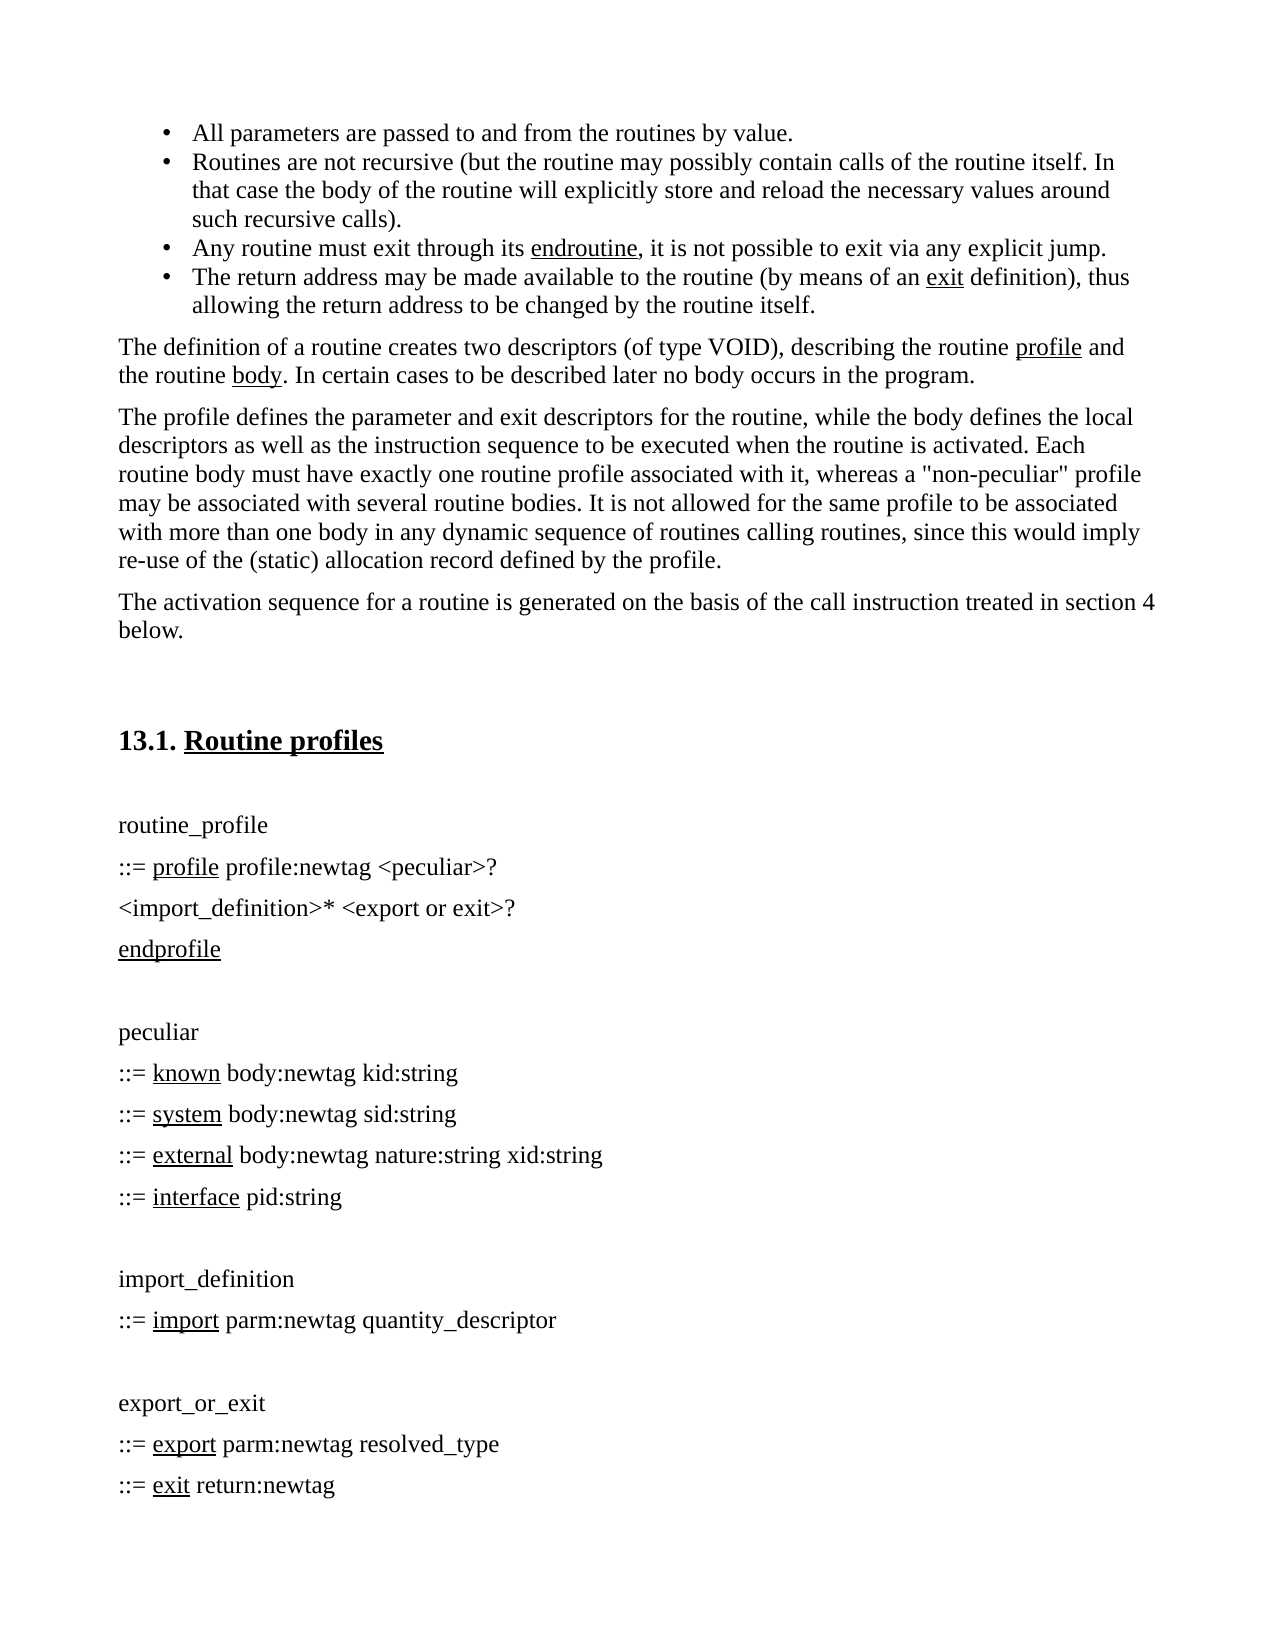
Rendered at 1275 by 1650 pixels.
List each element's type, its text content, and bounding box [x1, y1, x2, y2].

text ::= export parm:newtag resolved_type [118, 1429, 1157, 1458]
text routine_profile [118, 810, 1157, 839]
text The profile defines the parameter and exit descriptors for the routine, while the body defines the local descriptors as well as the instruction sequence to be executed when the routine is activated. Each routine body must have exactly one routine profile associated with it, whereas a "non-peculiar" profile may be associated with several routine bodies. It is not allowed for the same profile to be associated with more than one body in any dynamic sequence of routines calling routines, since this would imply re-use of the (static) allocation record defined by the profile. [118, 402, 1157, 574]
text ::= profile profile:newtag <peculiar>? [118, 852, 1157, 880]
text The definition of a routine creates two descriptors (of type VOID), describing the routine profile and the routine body. In certain cases to be described later no body occurs in the program. [118, 332, 1157, 389]
text ::= system body:newtag sid:string [118, 1099, 1157, 1128]
text ::= interface pid:string [118, 1182, 1157, 1210]
list The return address may be made available to the routine (by means of an exit definition), thus allowing the return address to be changed by the routine itself. [162, 262, 1157, 319]
text ::= import parm:newtag quantity_descriptor [118, 1305, 1157, 1334]
text peculiar [118, 1017, 1157, 1045]
text The activation sequence for a routine is generated on the basis of the call instruction treated in section 4 below. [118, 587, 1157, 644]
text export_or_exit [118, 1388, 1157, 1417]
list Any routine must exit through its endroutine, it is not possible to exit via any explicit jump. [162, 233, 1157, 262]
text endprofile [118, 934, 1157, 963]
list Routines are not recursive (but the routine may possibly contain calls of the routine itself. In that case the body of the routine will explicitly store and reload the necessary values around such recursive calls). [162, 147, 1157, 233]
text ::= known body:newtag kid:string [118, 1058, 1157, 1087]
text <import_definition>* <export or exit>? [118, 893, 1157, 922]
list All parameters are passed to and from the routines by value. [162, 118, 1157, 147]
text ::= exit return:newtag [118, 1470, 1157, 1499]
subtitle 13.1. Routine profiles [118, 723, 1157, 757]
text import_definition [118, 1264, 1157, 1293]
text ::= external body:newtag nature:string xid:string [118, 1140, 1157, 1169]
